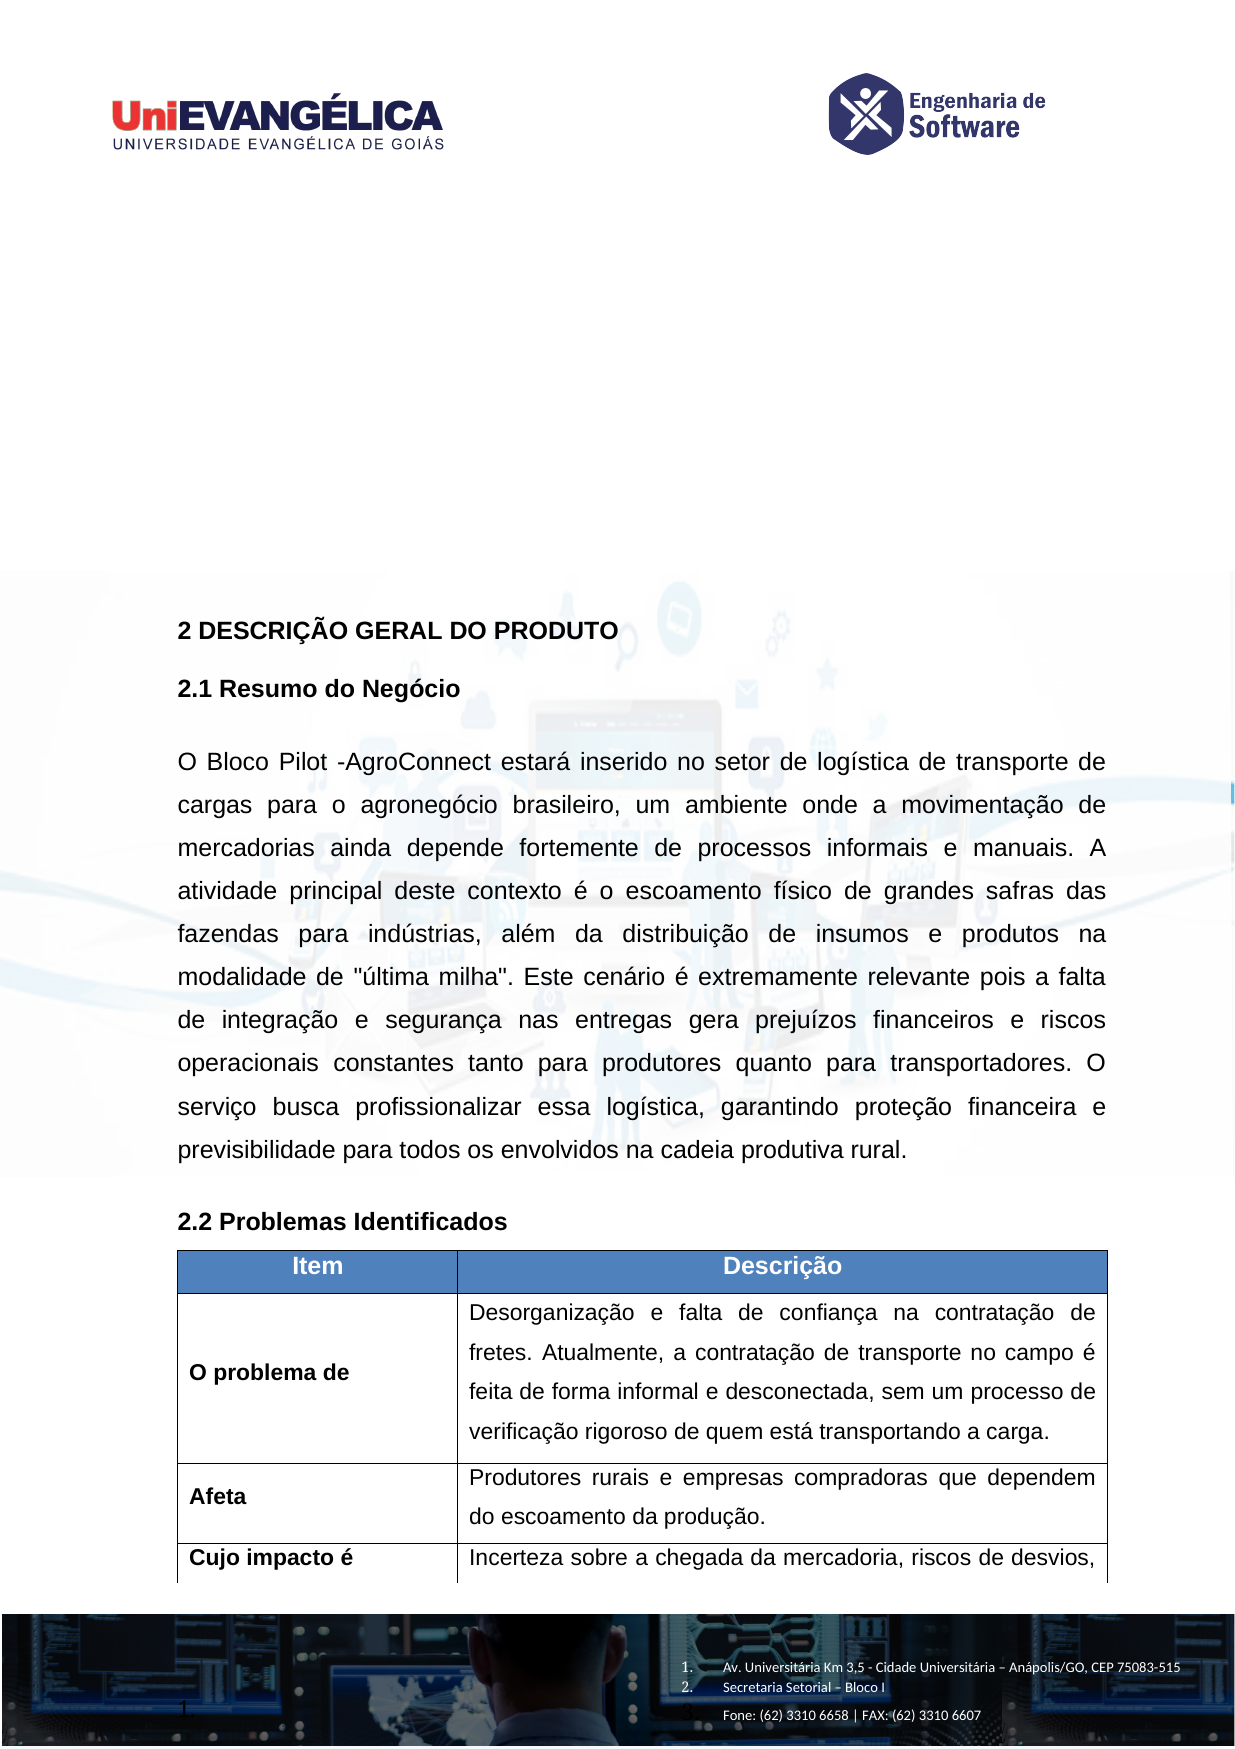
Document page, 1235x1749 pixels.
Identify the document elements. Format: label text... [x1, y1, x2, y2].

table_cell Cujo impacto é [178, 1544, 457, 1583]
picture [2, 1614, 1235, 1746]
picture [112, 93, 445, 154]
table_cell Desorganização e falta de confiança na contratação de fretes. Atualmente, a contratação de transporte no campo é feita de forma informal e desconectada, sem um processo de verificação rigoroso de quem está transportando a carga. [458, 1294, 1107, 1463]
picture [828, 73, 1046, 155]
list O Bloco Pilot -AgroConnect estará inserido no setor de logística de transporte de cargas para o agronegócio brasileiro, um ambiente onde a movimentação de mercadorias ainda depende fortemente de processos informais e manuais. A atividade principal deste contexto é o escoamento físico de grandes safras das fazendas para indústrias, além da distribuição de insumos e produtos na modalidade de "última milha". Este cenário é extremamente relevante pois a falta de integração e segurança nas entregas gera prejuízos financeiros e riscos operacionais constantes tanto para produtores quanto para transportadores. O serviço busca profissionalizar essa logística, garantindo proteção financeira e previsibilidade para todos os envolvidos na cadeia produtiva rural. [177, 747, 1107, 1163]
subtitle 2.1 Resumo do Negócio [177, 674, 1107, 703]
table_cell [1230, 571, 1235, 1177]
table_header Item [178, 1251, 457, 1293]
table_cell Incerteza sobre a chegada da mercadoria, riscos de desvios, [458, 1544, 1107, 1583]
table_header Descrição [458, 1251, 1107, 1293]
subtitle 2 DESCRIÇÃO GERAL DO PRODUTO [177, 616, 1107, 645]
table_cell Produtores rurais e empresas compradoras que dependem do escoamento da produção. [458, 1464, 1107, 1543]
table_cell Afeta [178, 1464, 457, 1543]
table_cell O problema de [178, 1294, 457, 1463]
subtitle 2.2 Problemas Identificados [177, 1207, 1107, 1236]
